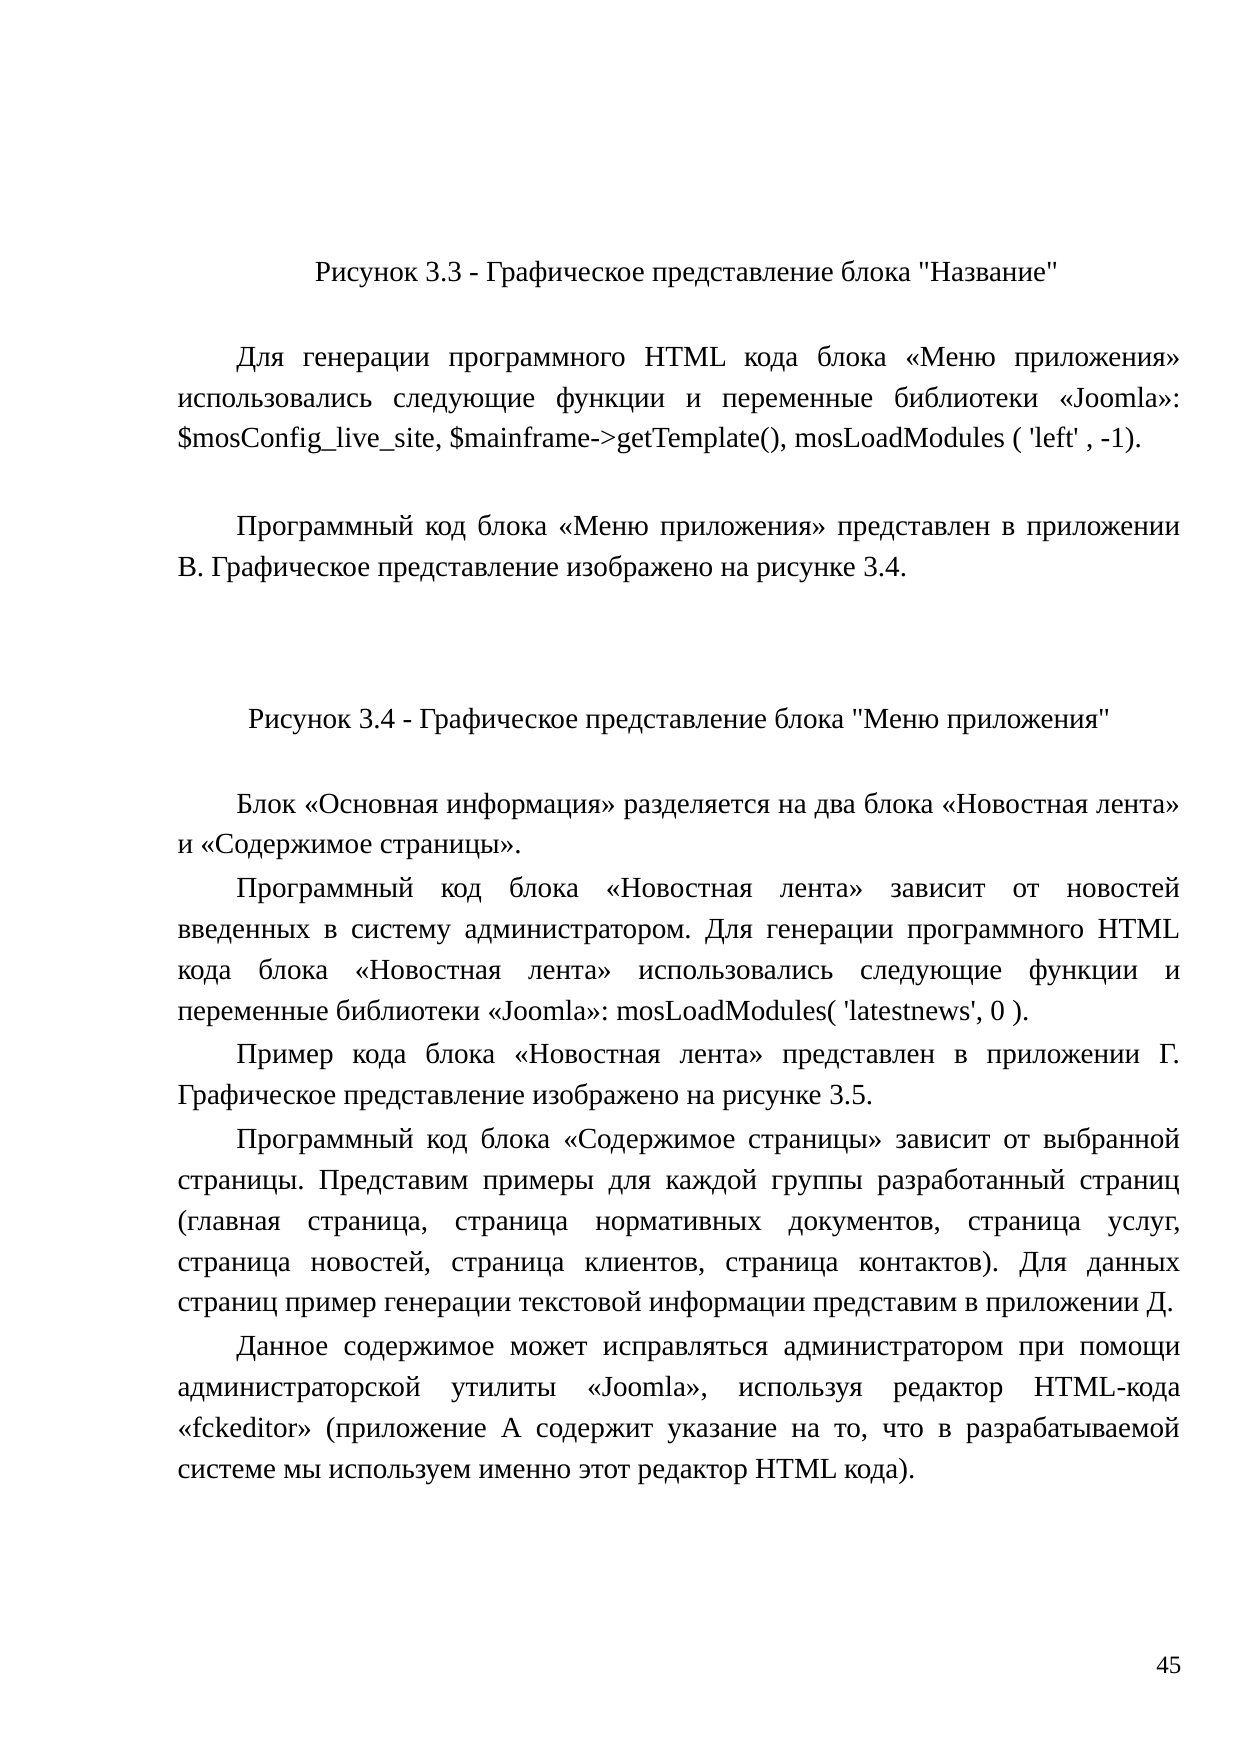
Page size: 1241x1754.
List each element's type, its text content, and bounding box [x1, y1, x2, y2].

text Рисунок 3.3 - Графическое представление блока "Название" [184, 87, 1188, 288]
text Программный код блока «Содержимое страницы» зависит от выбранной страницы. Представим примеры для каждой группы разработанный страниц (главная страница, страница нормативных документов, страница услуг, страница новостей, страница клиентов, страница контактов). Для данных страниц пример генерации текстовой информации представим в приложении Д. [177, 1121, 1181, 1318]
text Блок «Основная информация» разделяется на два блока «Новостная лента» и «Содержимое страницы». [177, 786, 1181, 860]
text Данное содержимое может исправляться администратором при помощи администраторской утилиты «Joomla», используя редактор HTML-кода «fckeditor» (приложение А содержит указание на то, что в разрабатываемой системе мы используем именно этот редактор HTML кода). [177, 1328, 1181, 1484]
text Для генерации программного HTML кода блока «Меню приложения» использовались следующие функции и переменные библиотеки «Joomla»: $mosConfig_live_site, $mainframe->getTemplate(), mosLoadModules ( 'left' , -1). [177, 339, 1181, 454]
text Рисунок 3.4 - Графическое представление блока "Меню приложения" [177, 605, 1181, 735]
text Пример кода блока «Новостная лента» представлен в приложении Г. Графическое представление изображено на рисунке 3.5. [177, 1037, 1181, 1111]
text Программный код блока «Новостная лента» зависит от новостей введенных в систему администратором. Для генерации программного HTML кода блока «Новостная лента» использовались следующие функции и переменные библиотеки «Joomla»: mosLoadModules( 'latestnews', 0 ). [177, 870, 1181, 1026]
text Программный код блока «Меню приложения» представлен в приложении В. Графическое представление изображено на рисунке 3.4. [177, 508, 1181, 582]
